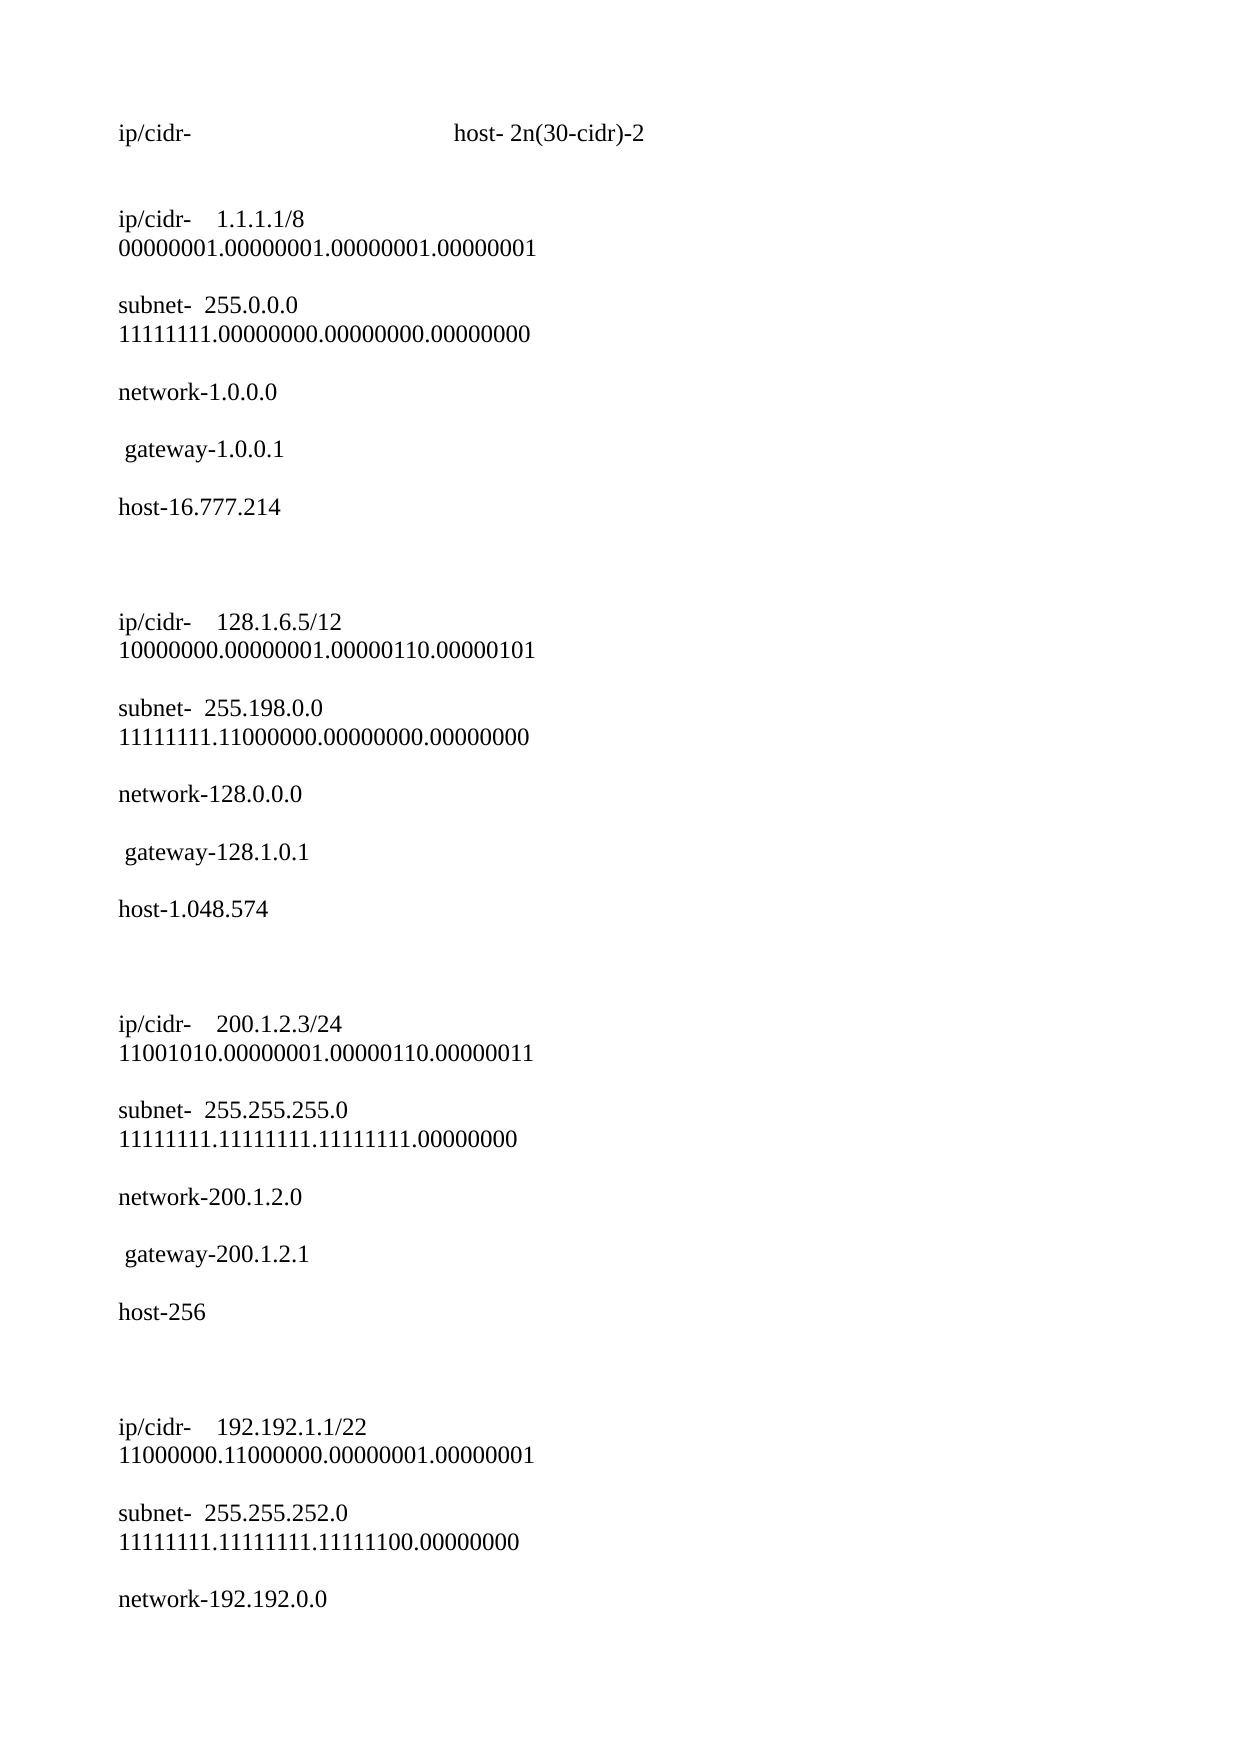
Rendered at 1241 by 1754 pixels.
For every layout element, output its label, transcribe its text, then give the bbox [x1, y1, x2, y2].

text host-1.048.574 [118, 894, 1122, 923]
text ip/cidr- host- 2n(30-cidr)-2 [118, 118, 1122, 147]
text 10000000.00000001.00000110.00000101 [118, 636, 1122, 664]
text network-1.0.0.0 [118, 377, 1122, 406]
text host-16.777.214 [118, 492, 1122, 521]
text 11111111.11111111.11111100.00000000 [118, 1527, 1122, 1556]
text network-128.0.0.0 [118, 779, 1122, 808]
text gateway-200.1.2.1 [118, 1239, 1122, 1268]
text ip/cidr- 192.192.1.1/22 [118, 1412, 1122, 1441]
text subnet- 255.255.252.0 [118, 1498, 1122, 1527]
text gateway-128.1.0.1 [118, 837, 1122, 866]
text 11111111.11000000.00000000.00000000 [118, 722, 1122, 751]
text 00000001.00000001.00000001.00000001 [118, 233, 1122, 262]
text subnet- 255.255.255.0 [118, 1096, 1122, 1124]
text host-256 [118, 1297, 1122, 1326]
text ip/cidr- 200.1.2.3/24 [118, 1009, 1122, 1038]
text 11001010.00000001.00000110.00000011 [118, 1038, 1122, 1067]
text 11111111.00000000.00000000.00000000 [118, 319, 1122, 348]
text network-200.1.2.0 [118, 1182, 1122, 1211]
text ip/cidr- 128.1.6.5/12 [118, 607, 1122, 636]
text 11000000.11000000.00000001.00000001 [118, 1441, 1122, 1469]
text ip/cidr- 1.1.1.1/8 [118, 204, 1122, 233]
text subnet- 255.0.0.0 [118, 291, 1122, 319]
text 11111111.11111111.11111111.00000000 [118, 1124, 1122, 1153]
text gateway-1.0.0.1 [118, 434, 1122, 463]
text subnet- 255.198.0.0 [118, 693, 1122, 722]
text network-192.192.0.0 [118, 1584, 1122, 1613]
